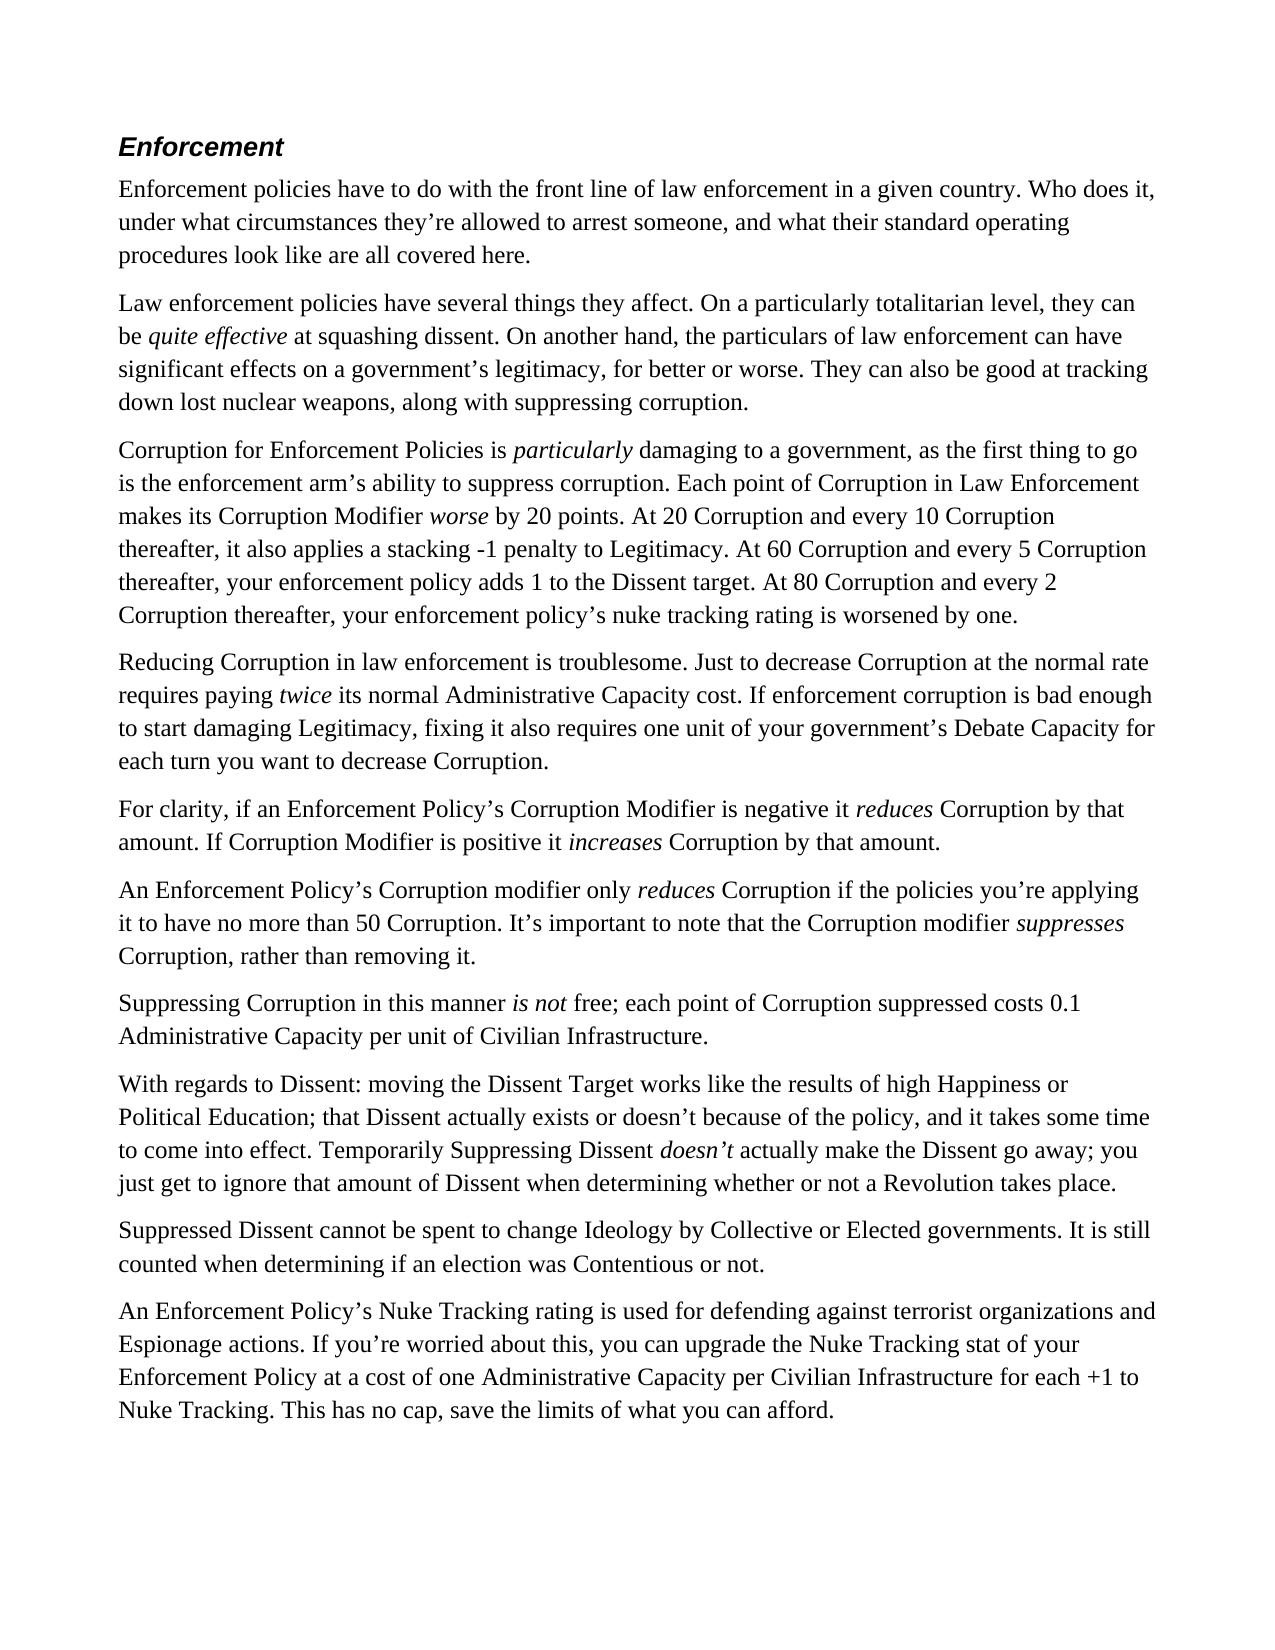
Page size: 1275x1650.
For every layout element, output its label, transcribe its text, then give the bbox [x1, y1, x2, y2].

text For clarity, if an Enforcement Policy’s Corruption Modifier is negative it reduces Corruption by that amount. If Corruption Modifier is positive it increases Corruption by that amount. [118, 794, 1157, 856]
subtitle Enforcement [118, 131, 1157, 162]
text An Enforcement Policy’s Corruption modifier only reduces Corruption if the policies you’re applying it to have no more than 50 Corruption. It’s important to note that the Corruption modifier suppresses Corruption, rather than removing it. [118, 875, 1157, 969]
text Suppressed Dissent cannot be spent to change Ideology by Collective or Elected governments. It is still counted when determining if an election was Contentious or not. [118, 1216, 1157, 1277]
text Law enforcement policies have several things they affect. On a particularly totalitarian level, they can be quite effective at squashing dissent. On another hand, the particulars of law enforcement can have significant effects on a government’s legitimacy, for better or worse. They can also be good at tracking down lost nuclear weapons, along with suppressing corruption. [118, 288, 1157, 416]
text Enforcement policies have to do with the front line of law enforcement in a given country. Who does it, under what circumstances they’re allowed to arrest someone, and what their standard operating procedures look like are all covered here. [118, 174, 1157, 269]
text Reducing Corruption in law enforcement is troublesome. Just to decrease Corruption at the normal rate requires paying twice its normal Administrative Capacity cost. If enforcement corruption is bad enough to start damaging Legitimacy, fixing it also requires one unit of your government’s Debate Capacity for each turn you want to decrease Corruption. [118, 647, 1157, 775]
text An Enforcement Policy’s Nuke Tracking rating is used for defending against terrorist organizations and Espionage actions. If you’re worried about this, you can upgrade the Nuke Tracking stat of your Enforcement Policy at a cost of one Administrative Capacity per Civilian Infrastructure for each +1 to Nuke Tracking. This has no cap, save the limits of what you can afford. [118, 1296, 1157, 1424]
text With regards to Dissent: moving the Dissent Target works like the results of high Happiness or Political Education; that Dissent actually exists or doesn’t because of the policy, and it takes some time to come into effect. Temporarily Suppressing Dissent doesn’t actually make the Dissent go away; you just get to ignore that amount of Dissent when determining whether or not a Revolution takes place. [118, 1069, 1157, 1197]
text Suppressing Corruption in this manner is not free; each point of Corruption suppressed costs 0.1 Administrative Capacity per unit of Civilian Infrastructure. [118, 988, 1157, 1050]
text Corruption for Enforcement Policies is particularly damaging to a government, as the first thing to go is the enforcement arm’s ability to suppress corruption. Each point of Corruption in Law Enforcement makes its Corruption Modifier worse by 20 points. At 20 Corruption and every 10 Corruption thereafter, it also applies a stacking -1 penalty to Legitimacy. At 60 Corruption and every 5 Corruption thereafter, your enforcement policy adds 1 to the Dissent target. At 80 Corruption and every 2 Corruption thereafter, your enforcement policy’s nuke tracking rating is worsened by one. [118, 435, 1157, 628]
